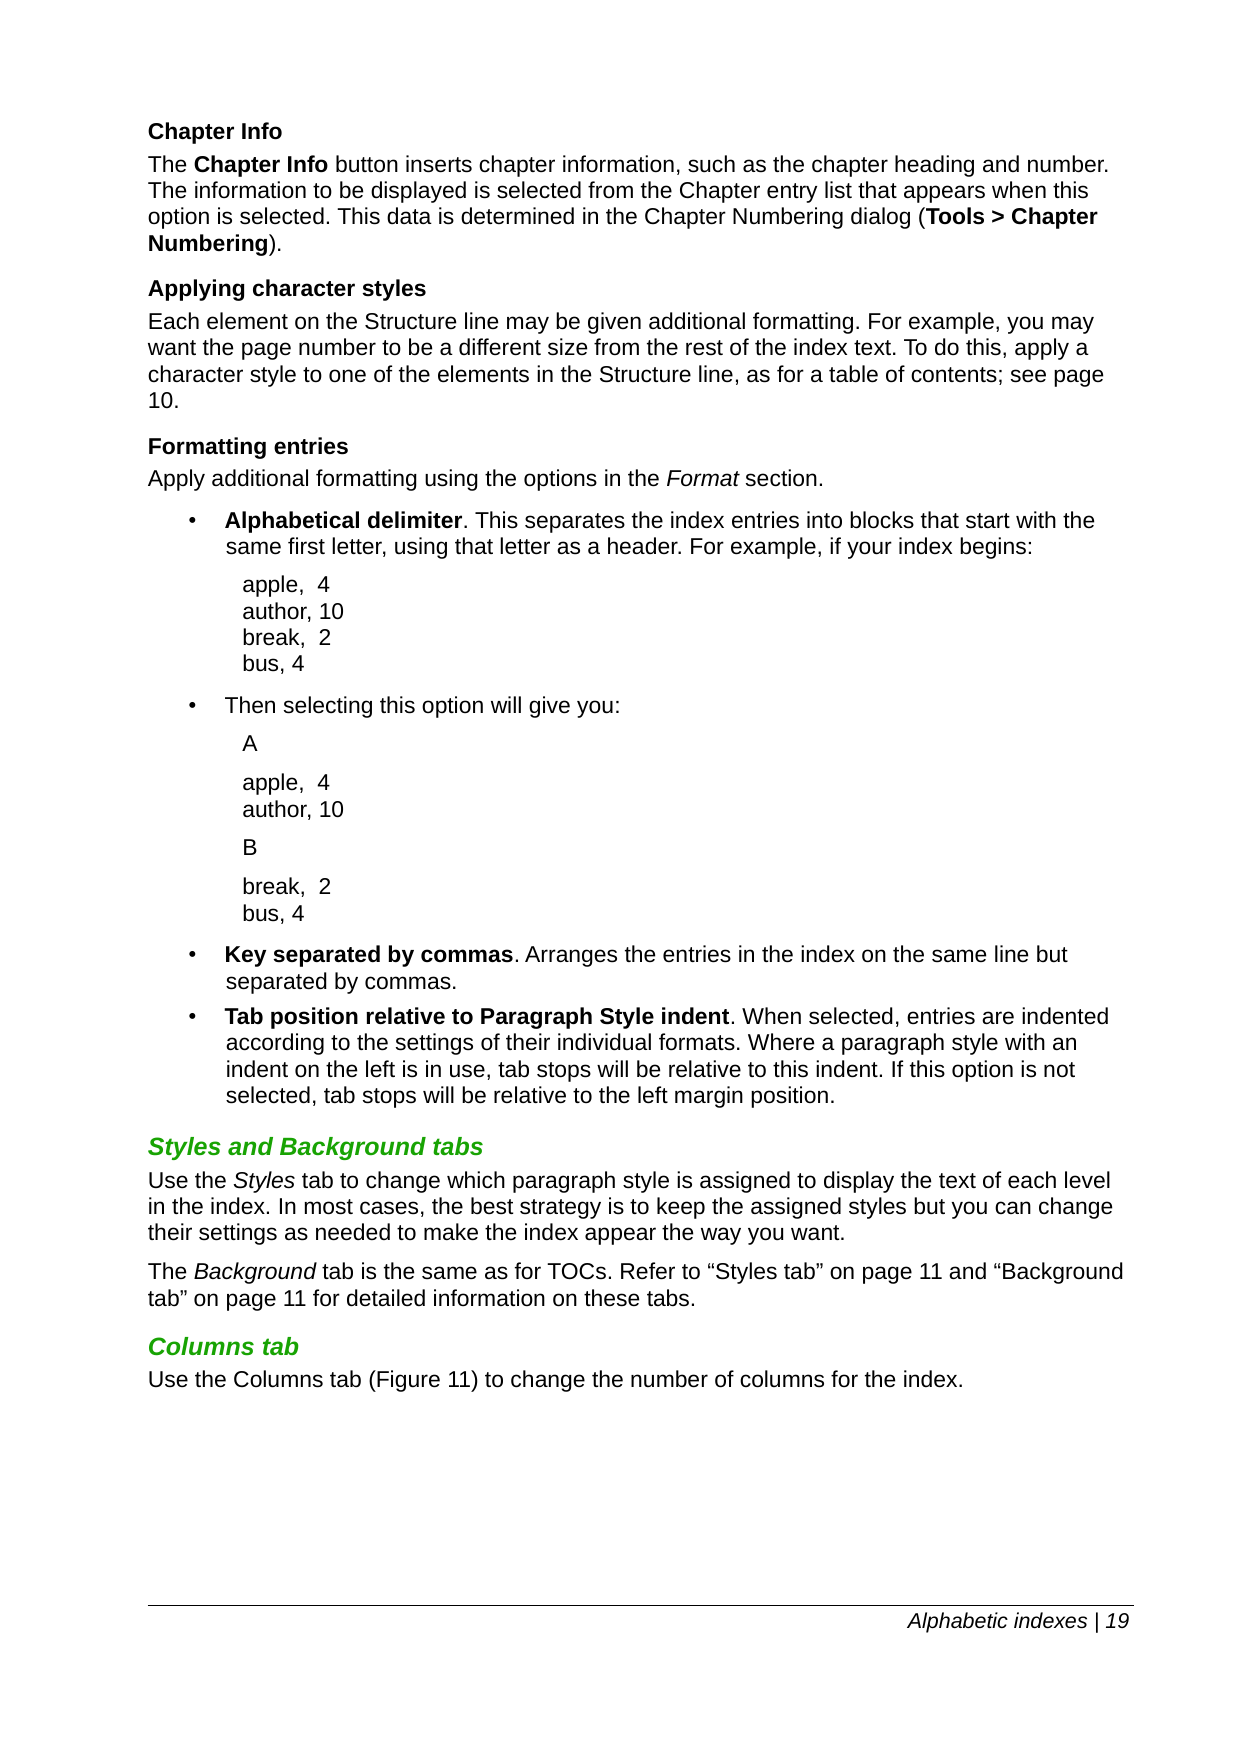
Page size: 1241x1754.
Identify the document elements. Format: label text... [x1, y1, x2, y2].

list Key separated by commas. Arranges the entries in the index on the same line but separated by commas. [185, 938, 1134, 994]
text Use the Styles tab to change which paragraph style is assigned to display the text of each level in the index. In most cases, the best strategy is to keep the assigned styles but you can change their settings as needed to make the index appear the way you want. [148, 1167, 1134, 1246]
text Use the Columns tab (Figure 11) to change the number of columns for the index. [148, 1366, 1134, 1392]
text A [242, 730, 1134, 757]
list Alphabetical delimiter. This separates the index entries into blocks that start with the same first letter, using that letter as a header. For example, if your index begins: [185, 504, 1134, 562]
subtitle Columns tab [148, 1331, 1134, 1360]
subtitle Formatting entries [148, 433, 1134, 459]
text break, 2 [242, 873, 1134, 899]
text bus, 4 [242, 899, 1134, 926]
text Each element on the Structure line may be given additional formatting. For example, you may want the page number to be a different size from the rest of the index text. To do this, apply a character style to one of the elements in the Structure line, as for a table of contents; see page 10. [148, 308, 1134, 413]
text apple, 4 [242, 769, 1134, 796]
text bus, 4 [242, 650, 1134, 677]
subtitle Applying character styles [148, 275, 1134, 302]
text B [242, 834, 1134, 861]
text The Chapter Info button inserts chapter information, such as the chapter heading and number. The information to be displayed is selected from the Chapter entry list that appears when this option is selected. This data is determined in the Chapter Numbering dialog (Tools > Chapter Numbering). [148, 151, 1134, 256]
list Tab position relative to Paragraph Style indent. When selected, entries are indented according to the settings of their individual formats. Where a paragraph style with an indent on the left is in use, tab stops will be relative to this indent. If this option is not selected, tab stops will be relative to the left margin position. [185, 1000, 1134, 1111]
list Then selecting this option will give you: [185, 689, 1134, 721]
text author, 10 [242, 796, 1134, 822]
subtitle Styles and Background tabs [148, 1132, 1134, 1161]
list Apply additional formatting using the options in the Format section. [148, 465, 1134, 491]
text break, 2 [242, 624, 1134, 650]
text The Background tab is the same as for TOCs. Refer to “Styles tab” on page 11 and “Background tab” on page 11 for detailed information on these tabs. [148, 1258, 1134, 1311]
text author, 10 [242, 598, 1134, 624]
text apple, 4 [242, 571, 1134, 598]
subtitle Chapter Info [148, 118, 1134, 144]
